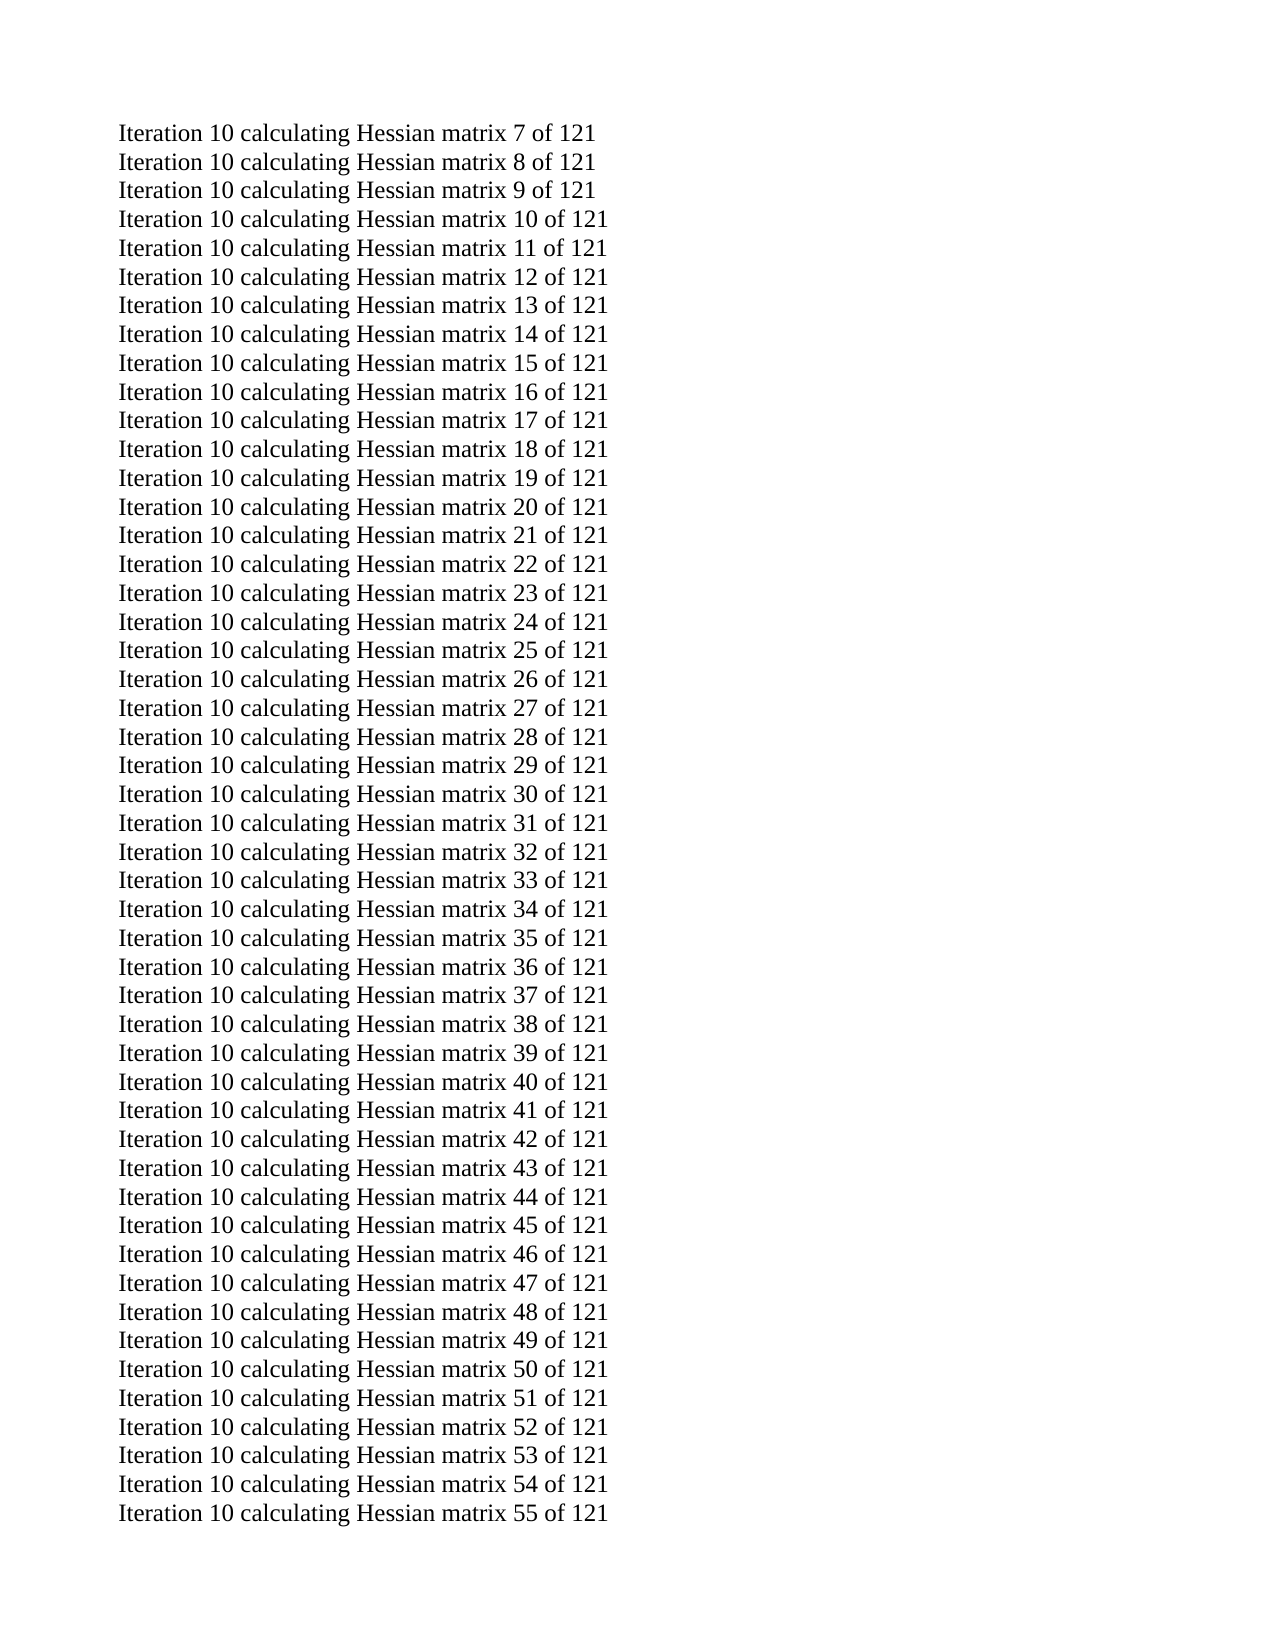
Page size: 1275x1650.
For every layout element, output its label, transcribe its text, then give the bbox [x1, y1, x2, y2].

text Iteration 10 calculating Hessian matrix 44 of 121 [118, 1182, 1157, 1211]
text Iteration 10 calculating Hessian matrix 22 of 121 [118, 549, 1157, 578]
text Iteration 10 calculating Hessian matrix 34 of 121 [118, 894, 1157, 923]
text Iteration 10 calculating Hessian matrix 29 of 121 [118, 751, 1157, 779]
text Iteration 10 calculating Hessian matrix 17 of 121 [118, 406, 1157, 434]
text Iteration 10 calculating Hessian matrix 49 of 121 [118, 1326, 1157, 1354]
text Iteration 10 calculating Hessian matrix 38 of 121 [118, 1009, 1157, 1038]
text Iteration 10 calculating Hessian matrix 28 of 121 [118, 722, 1157, 751]
text Iteration 10 calculating Hessian matrix 14 of 121 [118, 319, 1157, 348]
text Iteration 10 calculating Hessian matrix 23 of 121 [118, 578, 1157, 607]
text Iteration 10 calculating Hessian matrix 26 of 121 [118, 664, 1157, 693]
text Iteration 10 calculating Hessian matrix 8 of 121 [118, 147, 1157, 176]
text Iteration 10 calculating Hessian matrix 35 of 121 [118, 923, 1157, 952]
text Iteration 10 calculating Hessian matrix 51 of 121 [118, 1383, 1157, 1412]
text Iteration 10 calculating Hessian matrix 54 of 121 [118, 1469, 1157, 1498]
text Iteration 10 calculating Hessian matrix 39 of 121 [118, 1038, 1157, 1067]
text Iteration 10 calculating Hessian matrix 27 of 121 [118, 693, 1157, 722]
text Iteration 10 calculating Hessian matrix 31 of 121 [118, 808, 1157, 837]
text Iteration 10 calculating Hessian matrix 48 of 121 [118, 1297, 1157, 1326]
text Iteration 10 calculating Hessian matrix 20 of 121 [118, 492, 1157, 521]
text Iteration 10 calculating Hessian matrix 47 of 121 [118, 1268, 1157, 1297]
text Iteration 10 calculating Hessian matrix 18 of 121 [118, 434, 1157, 463]
text Iteration 10 calculating Hessian matrix 10 of 121 [118, 204, 1157, 233]
text Iteration 10 calculating Hessian matrix 52 of 121 [118, 1412, 1157, 1441]
text Iteration 10 calculating Hessian matrix 30 of 121 [118, 779, 1157, 808]
text Iteration 10 calculating Hessian matrix 19 of 121 [118, 463, 1157, 492]
text Iteration 10 calculating Hessian matrix 32 of 121 [118, 837, 1157, 866]
text Iteration 10 calculating Hessian matrix 21 of 121 [118, 521, 1157, 549]
text Iteration 10 calculating Hessian matrix 55 of 121 [118, 1498, 1157, 1527]
text Iteration 10 calculating Hessian matrix 33 of 121 [118, 866, 1157, 894]
text Iteration 10 calculating Hessian matrix 50 of 121 [118, 1354, 1157, 1383]
text Iteration 10 calculating Hessian matrix 53 of 121 [118, 1441, 1157, 1469]
text Iteration 10 calculating Hessian matrix 36 of 121 [118, 952, 1157, 981]
text Iteration 10 calculating Hessian matrix 37 of 121 [118, 981, 1157, 1009]
text Iteration 10 calculating Hessian matrix 16 of 121 [118, 377, 1157, 406]
text Iteration 10 calculating Hessian matrix 42 of 121 [118, 1124, 1157, 1153]
text Iteration 10 calculating Hessian matrix 25 of 121 [118, 636, 1157, 664]
text Iteration 10 calculating Hessian matrix 15 of 121 [118, 348, 1157, 377]
text Iteration 10 calculating Hessian matrix 24 of 121 [118, 607, 1157, 636]
text Iteration 10 calculating Hessian matrix 40 of 121 [118, 1067, 1157, 1096]
text Iteration 10 calculating Hessian matrix 11 of 121 [118, 233, 1157, 262]
text Iteration 10 calculating Hessian matrix 46 of 121 [118, 1239, 1157, 1268]
text Iteration 10 calculating Hessian matrix 9 of 121 [118, 176, 1157, 204]
text Iteration 10 calculating Hessian matrix 7 of 121 [118, 118, 1157, 147]
text Iteration 10 calculating Hessian matrix 41 of 121 [118, 1096, 1157, 1124]
text Iteration 10 calculating Hessian matrix 43 of 121 [118, 1153, 1157, 1182]
text Iteration 10 calculating Hessian matrix 13 of 121 [118, 291, 1157, 319]
text Iteration 10 calculating Hessian matrix 12 of 121 [118, 262, 1157, 291]
text Iteration 10 calculating Hessian matrix 45 of 121 [118, 1211, 1157, 1239]
